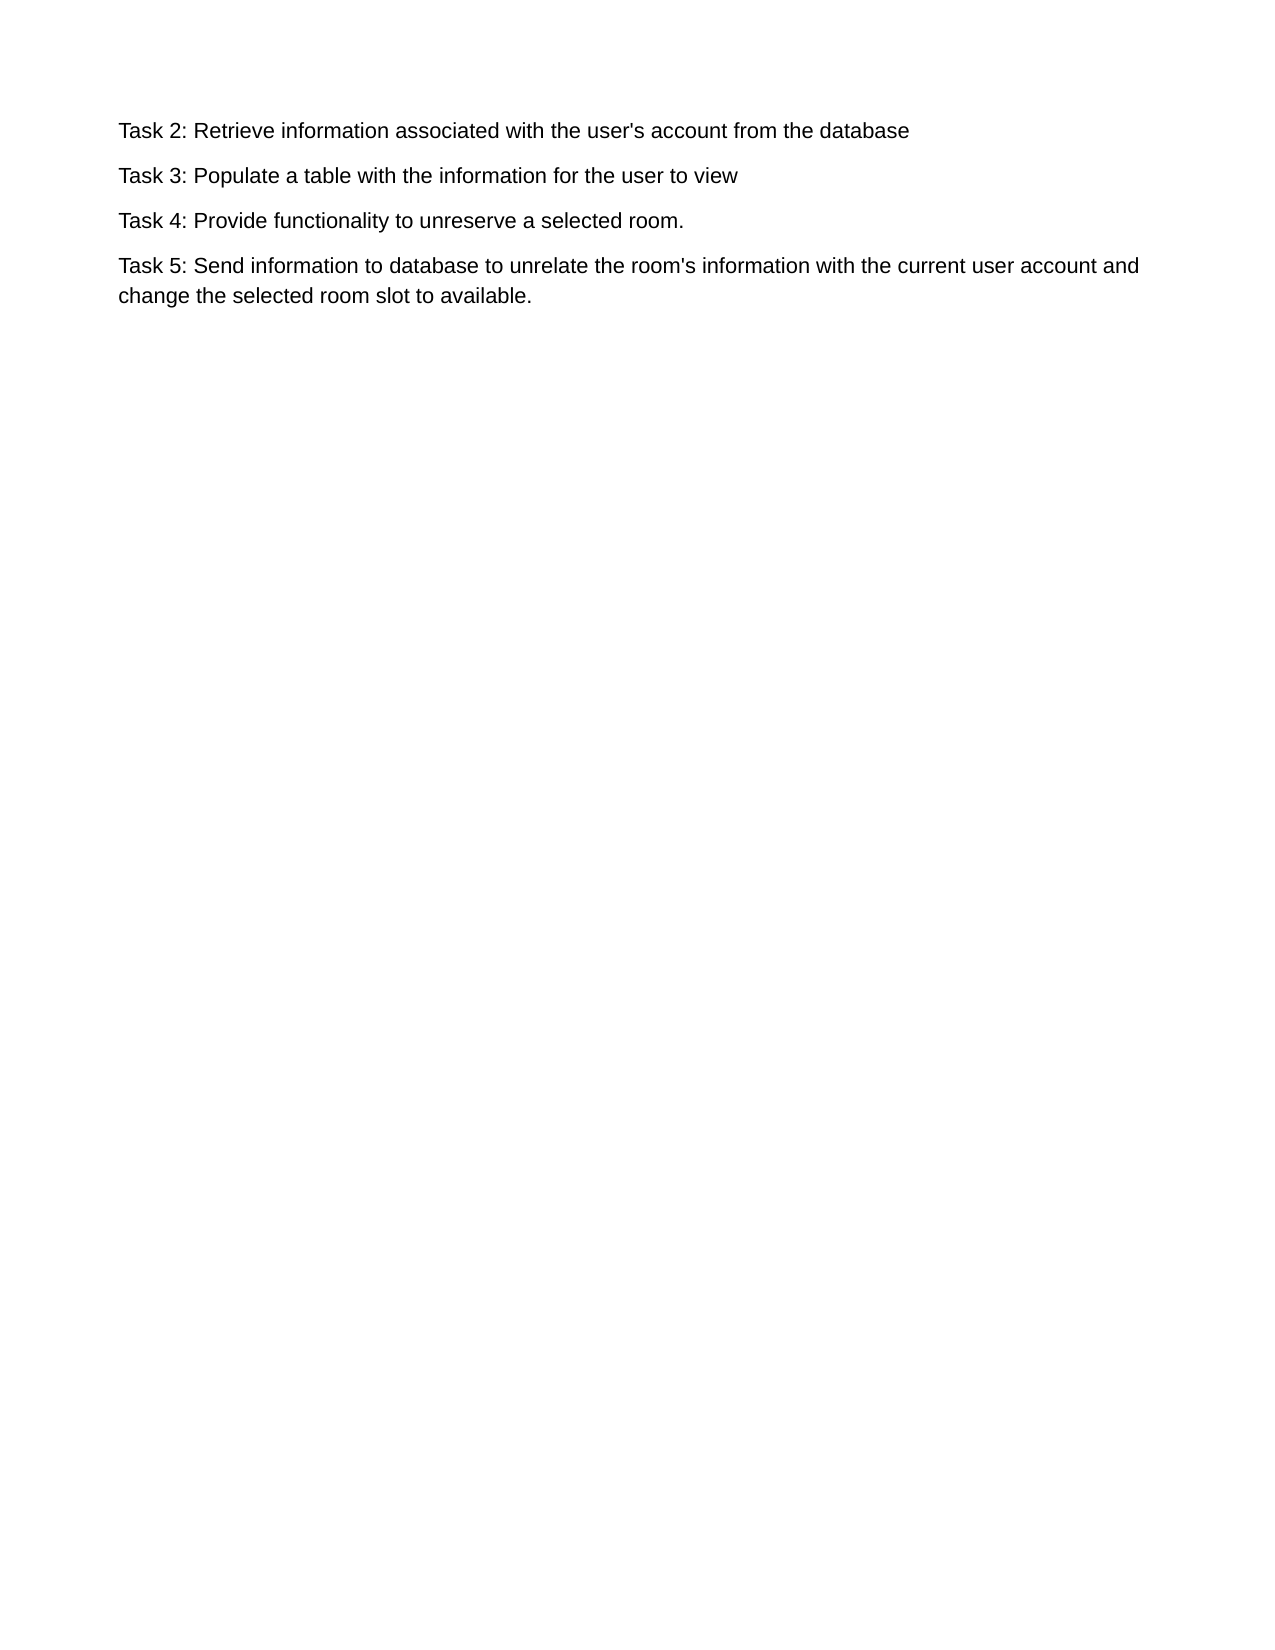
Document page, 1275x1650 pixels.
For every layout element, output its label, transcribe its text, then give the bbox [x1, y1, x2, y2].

text Task 2: Retrieve information associated with the user's account from the database [118, 118, 1157, 143]
text Task 5: Send information to database to unrelate the room's information with the current user account and change the selected room slot to available. [118, 252, 1157, 308]
text Task 4: Provide functionality to unreserve a selected room. [118, 208, 1157, 233]
text Task 3: Populate a table with the information for the user to view [118, 163, 1157, 188]
